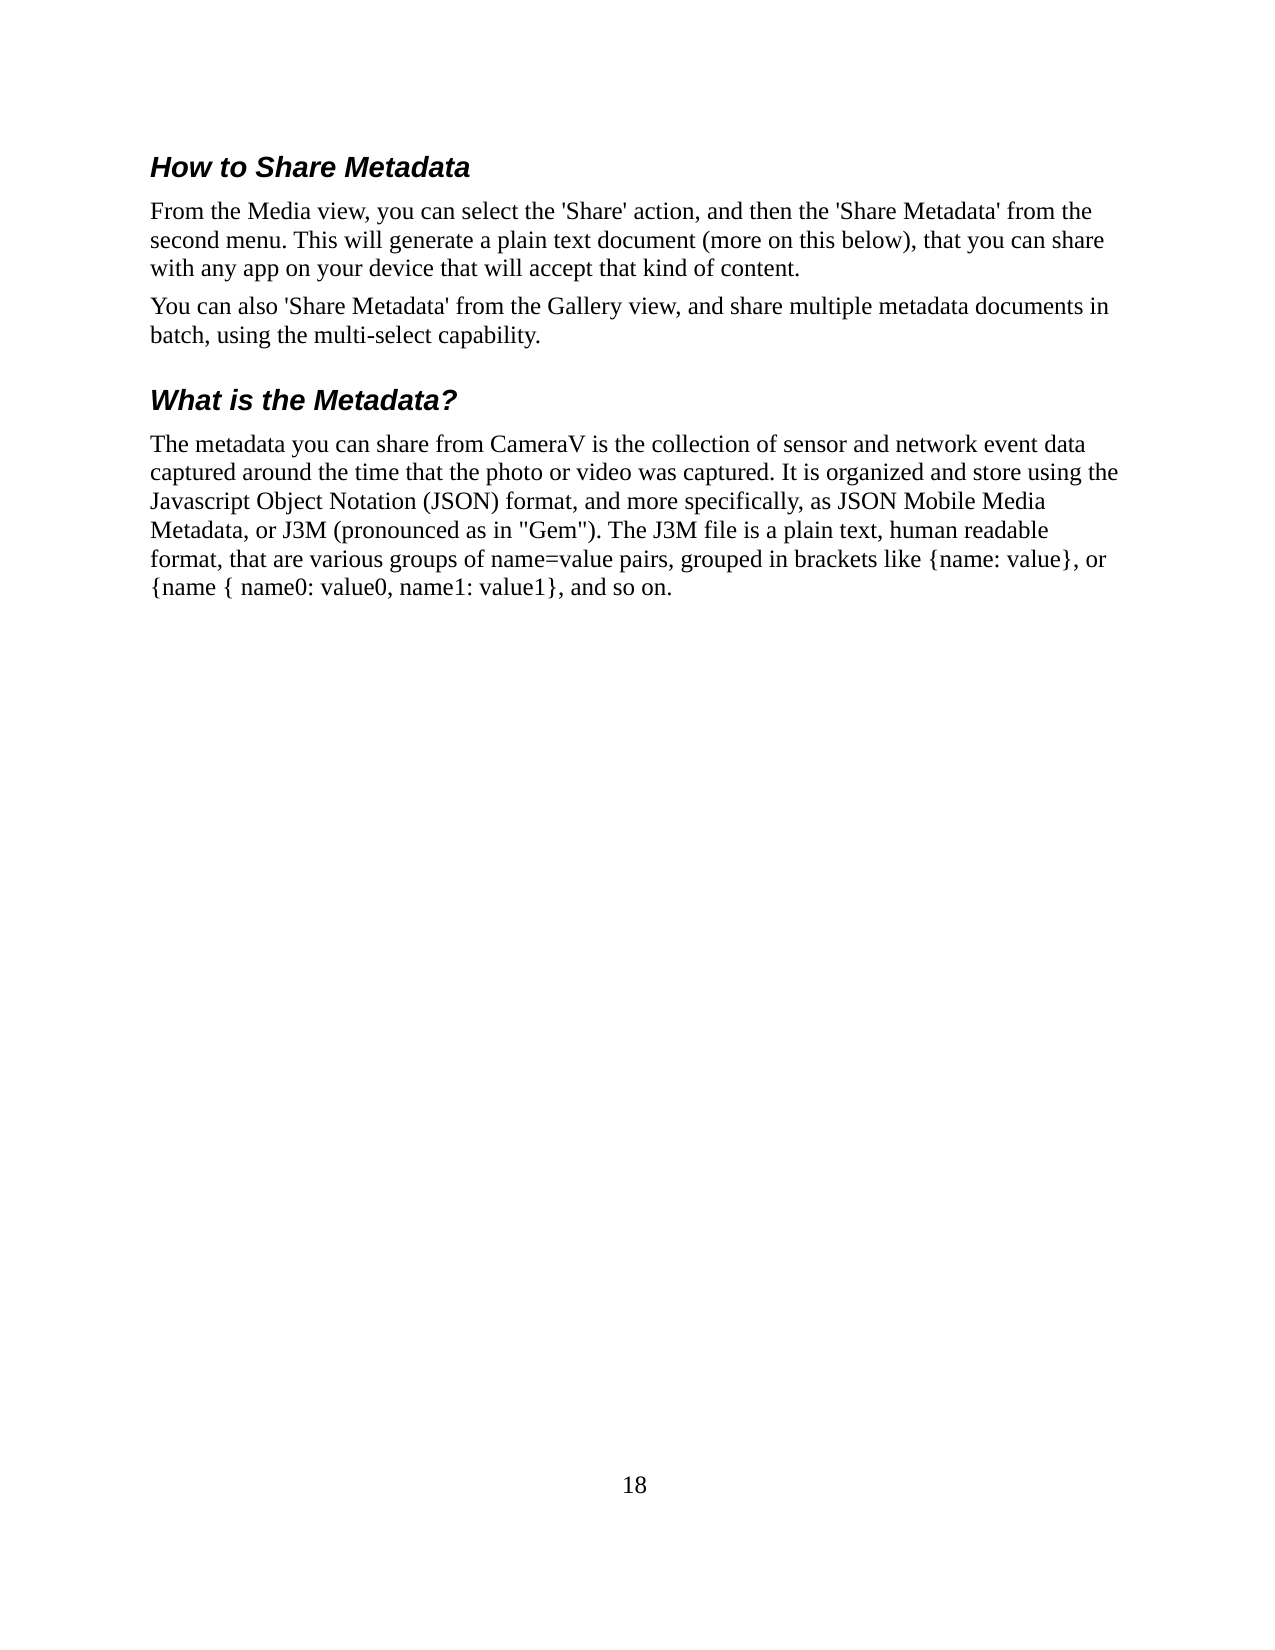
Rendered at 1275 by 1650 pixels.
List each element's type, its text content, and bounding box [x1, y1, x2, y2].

text You can also 'Share Metadata' from the Gallery view, and share multiple metadata documents in batch, using the multi-select capability. [150, 291, 1125, 349]
text The metadata you can share from CameraV is the collection of sensor and network event data captured around the time that the photo or video was captured. It is organized and store using the Javascript Object Notation (JSON) format, and more specifically, as JSON Mobile Media Metadata, or J3M (pronounced as in "Gem"). The J3M file is a plain text, human readable format, that are various groups of name=value pairs, grouped in brackets like {name: value}, or {name { name0: value0, name1: value1}, and so on. [150, 429, 1125, 601]
subtitle What is the Metadata? [150, 383, 1125, 416]
subtitle How to Share Metadata [150, 150, 1125, 183]
text From the Media view, you can select the 'Share' action, and then the 'Share Metadata' from the second menu. This will generate a plain text document (more on this below), that you can share with any app on your device that will accept that kind of content. [150, 196, 1125, 282]
